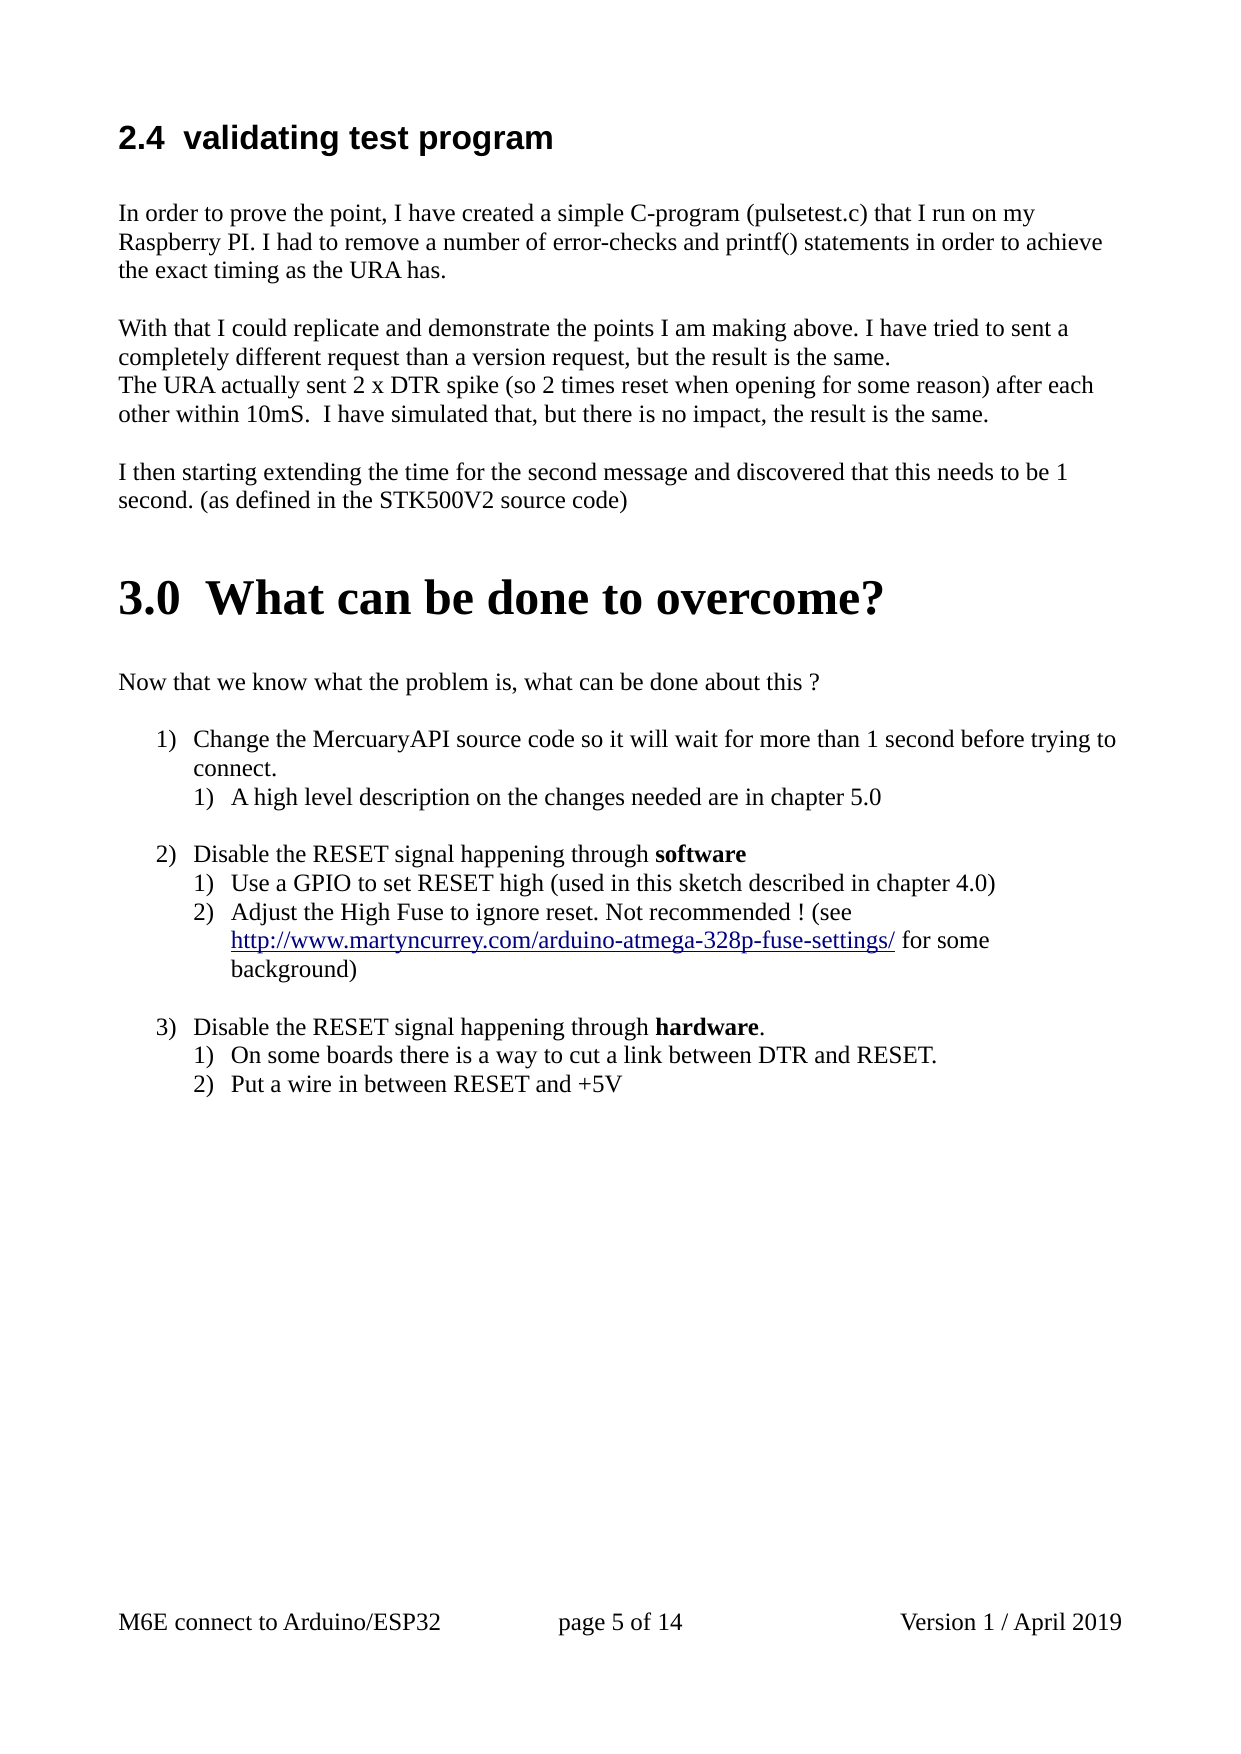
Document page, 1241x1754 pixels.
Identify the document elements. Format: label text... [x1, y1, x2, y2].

text I then starting extending the time for the second message and discovered that this needs to be 1 second. (as defined in the STK500V2 source code) [118, 457, 1122, 514]
list Put a wire in between RESET and +5V [193, 1069, 1122, 1098]
list Adjust the High Fuse to ignore reset. Not recommended ! (see http://www.martyncurrey.com/arduino-atmega-328p-fuse-settings/ for some background) [193, 897, 1122, 983]
text In order to prove the point, I have created a simple C-program (pulsetest.c) that I run on my Raspberry PI. I had to remove a number of error-checks and printf() statements in order to achieve the exact timing as the URA has. [118, 198, 1122, 284]
list On some boards there is a way to cut a link between DTR and RESET. [193, 1041, 1122, 1069]
list Disable the RESET signal happening through software [156, 839, 1122, 868]
text The URA actually sent 2 x DTR spike (so 2 times reset when opening for some reason) after each other within 10mS. I have simulated that, but there is no impact, the result is the same. [118, 371, 1122, 428]
text With that I could replicate and demonstrate the points I am making above. I have tried to sent a completely different request than a version request, but the result is the same. [118, 313, 1122, 371]
subtitle 3.0 What can be done to overcome? [118, 568, 1122, 626]
subtitle 2.4 validating test program [118, 118, 1122, 157]
list Use a GPIO to set RESET high (used in this sketch described in chapter 4.0) [193, 868, 1122, 897]
list Change the MercuaryAPI source code so it will wait for more than 1 second before trying to connect. [156, 724, 1122, 782]
text Now that we know what the problem is, what can be done about this ? [118, 667, 1122, 696]
list A high level description on the changes needed are in chapter 5.0 [193, 782, 1122, 811]
list Disable the RESET signal happening through hardware. [156, 1012, 1122, 1041]
